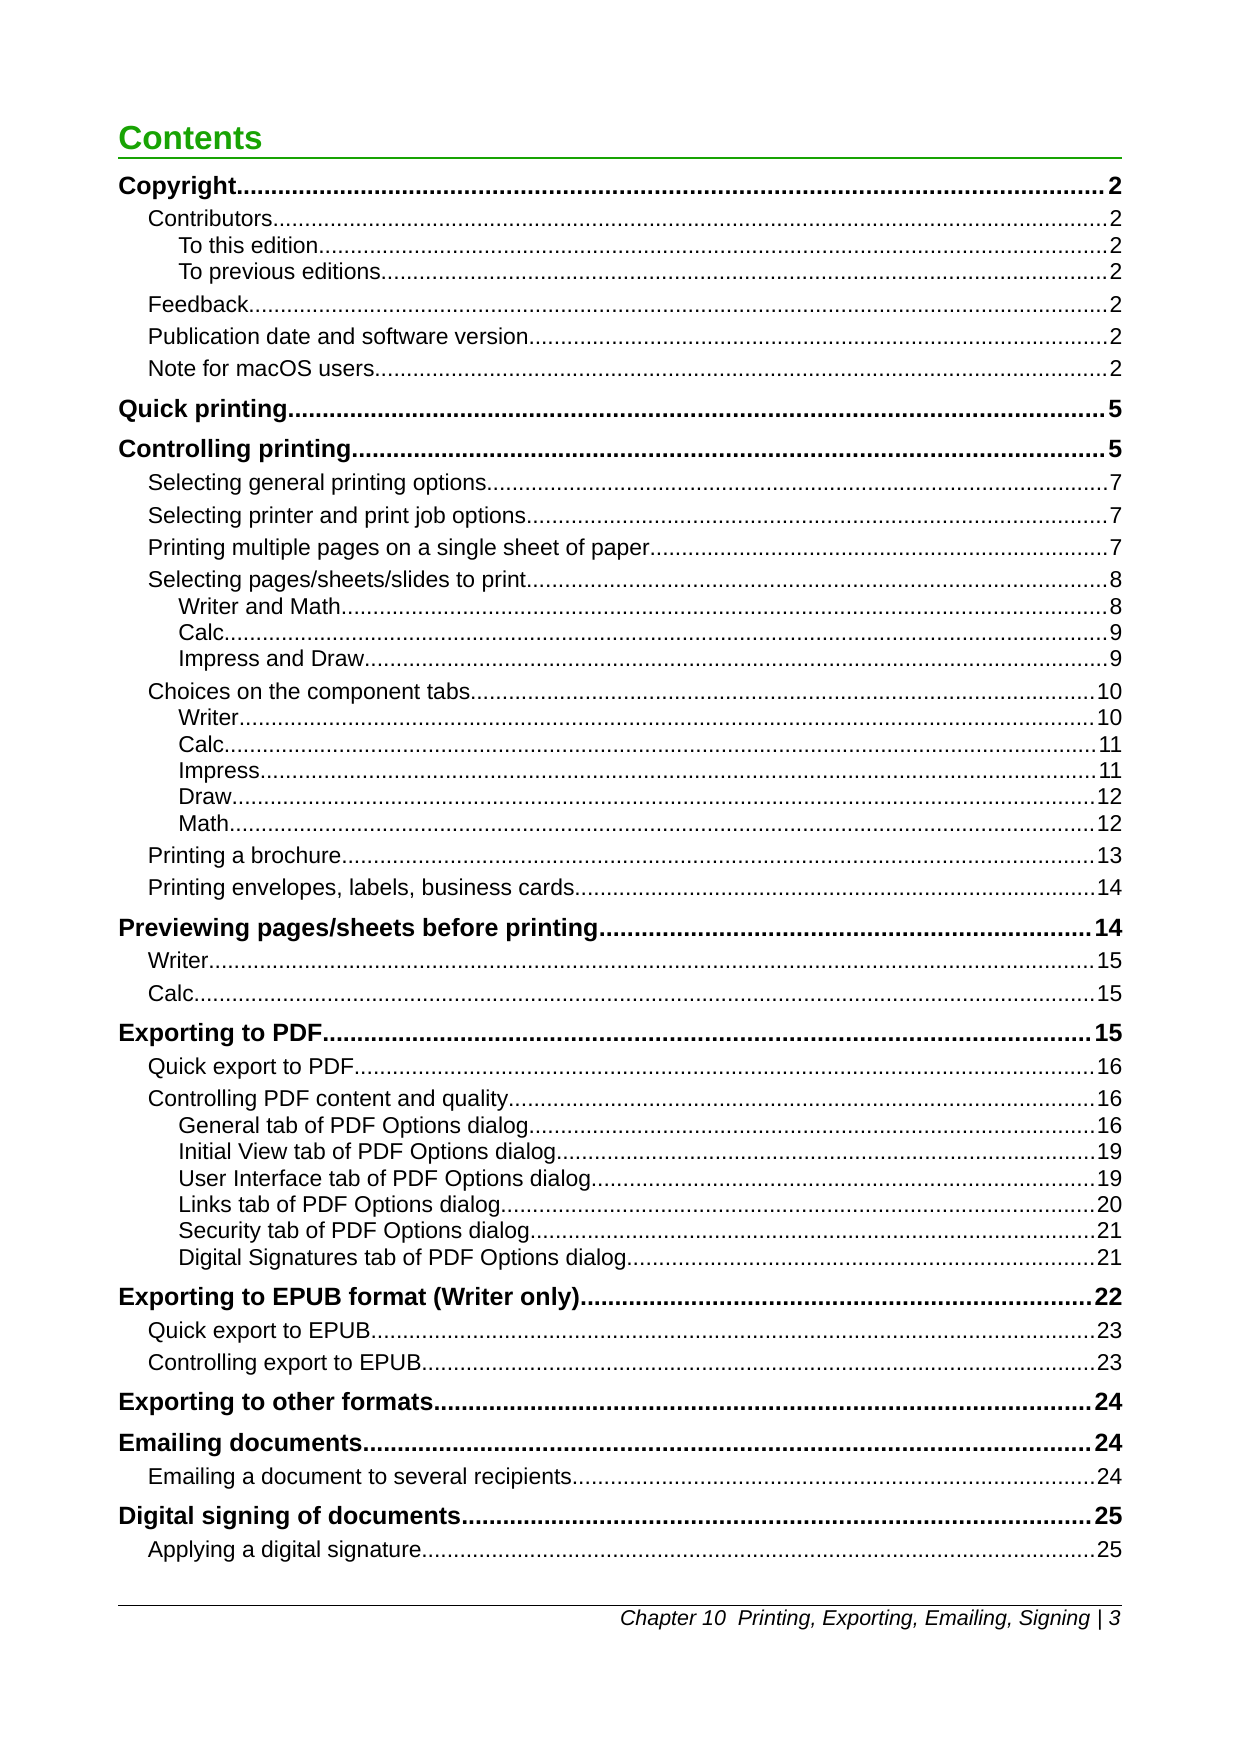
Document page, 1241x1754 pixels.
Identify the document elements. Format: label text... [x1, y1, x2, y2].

text Quick printing 5 [118, 394, 1122, 422]
text Impress 11 [178, 757, 1122, 783]
text Controlling printing 5 [118, 434, 1122, 463]
text General tab of PDF Options dialog 16 [178, 1112, 1122, 1138]
text Security tab of PDF Options dialog 21 [178, 1217, 1122, 1243]
text Publication date and software version 2 [148, 323, 1122, 349]
text Calc 9 [178, 619, 1122, 645]
text Selecting general printing options 7 [148, 469, 1122, 496]
text To this edition 2 [178, 232, 1122, 258]
text Quick export to PDF 16 [148, 1053, 1122, 1079]
text Draw 12 [178, 783, 1122, 809]
text Initial View tab of PDF Options dialog 19 [178, 1138, 1122, 1164]
text Selecting printer and print job options 7 [148, 502, 1122, 528]
text Impress and Draw 9 [178, 645, 1122, 672]
text Controlling PDF content and quality 16 [148, 1085, 1122, 1112]
text Contributors 2 [148, 205, 1122, 232]
text Emailing documents 24 [118, 1428, 1122, 1457]
text Note for macOS users 2 [148, 355, 1122, 382]
text Writer 10 [178, 704, 1122, 731]
text Selecting pages/sheets/slides to print 8 [148, 566, 1122, 593]
text Quick export to EPUB 23 [148, 1317, 1122, 1343]
text Printing multiple pages on a single sheet of paper 7 [148, 534, 1122, 560]
text Previewing pages/sheets before printing 14 [118, 913, 1122, 941]
text Digital signing of documents 25 [118, 1501, 1122, 1530]
text Math 12 [178, 809, 1122, 836]
text Digital Signatures tab of PDF Options dialog 21 [178, 1243, 1122, 1270]
text Copyright 2 [118, 171, 1122, 199]
text Emailing a document to several recipients 24 [148, 1463, 1122, 1489]
text Exporting to PDF 15 [118, 1018, 1122, 1047]
text Calc 15 [148, 980, 1122, 1006]
text Links tab of PDF Options dialog 20 [178, 1191, 1122, 1217]
text To previous editions 2 [178, 258, 1122, 284]
text Controlling export to EPUB 23 [148, 1349, 1122, 1375]
text User Interface tab of PDF Options dialog 19 [178, 1164, 1122, 1191]
text Applying a digital signature 25 [148, 1536, 1122, 1562]
text Choices on the component tabs 10 [148, 678, 1122, 704]
subtitle Contents [118, 118, 1122, 157]
text Exporting to EPUB format (Writer only) 22 [118, 1282, 1122, 1311]
text Writer and Math 8 [178, 593, 1122, 619]
text Printing a brochure 13 [148, 842, 1122, 868]
text Feedback 2 [148, 291, 1122, 317]
text Calc 11 [178, 731, 1122, 757]
text Printing envelopes, labels, business cards 14 [148, 874, 1122, 901]
text Writer 15 [148, 947, 1122, 974]
text Exporting to other formats 24 [118, 1387, 1122, 1416]
